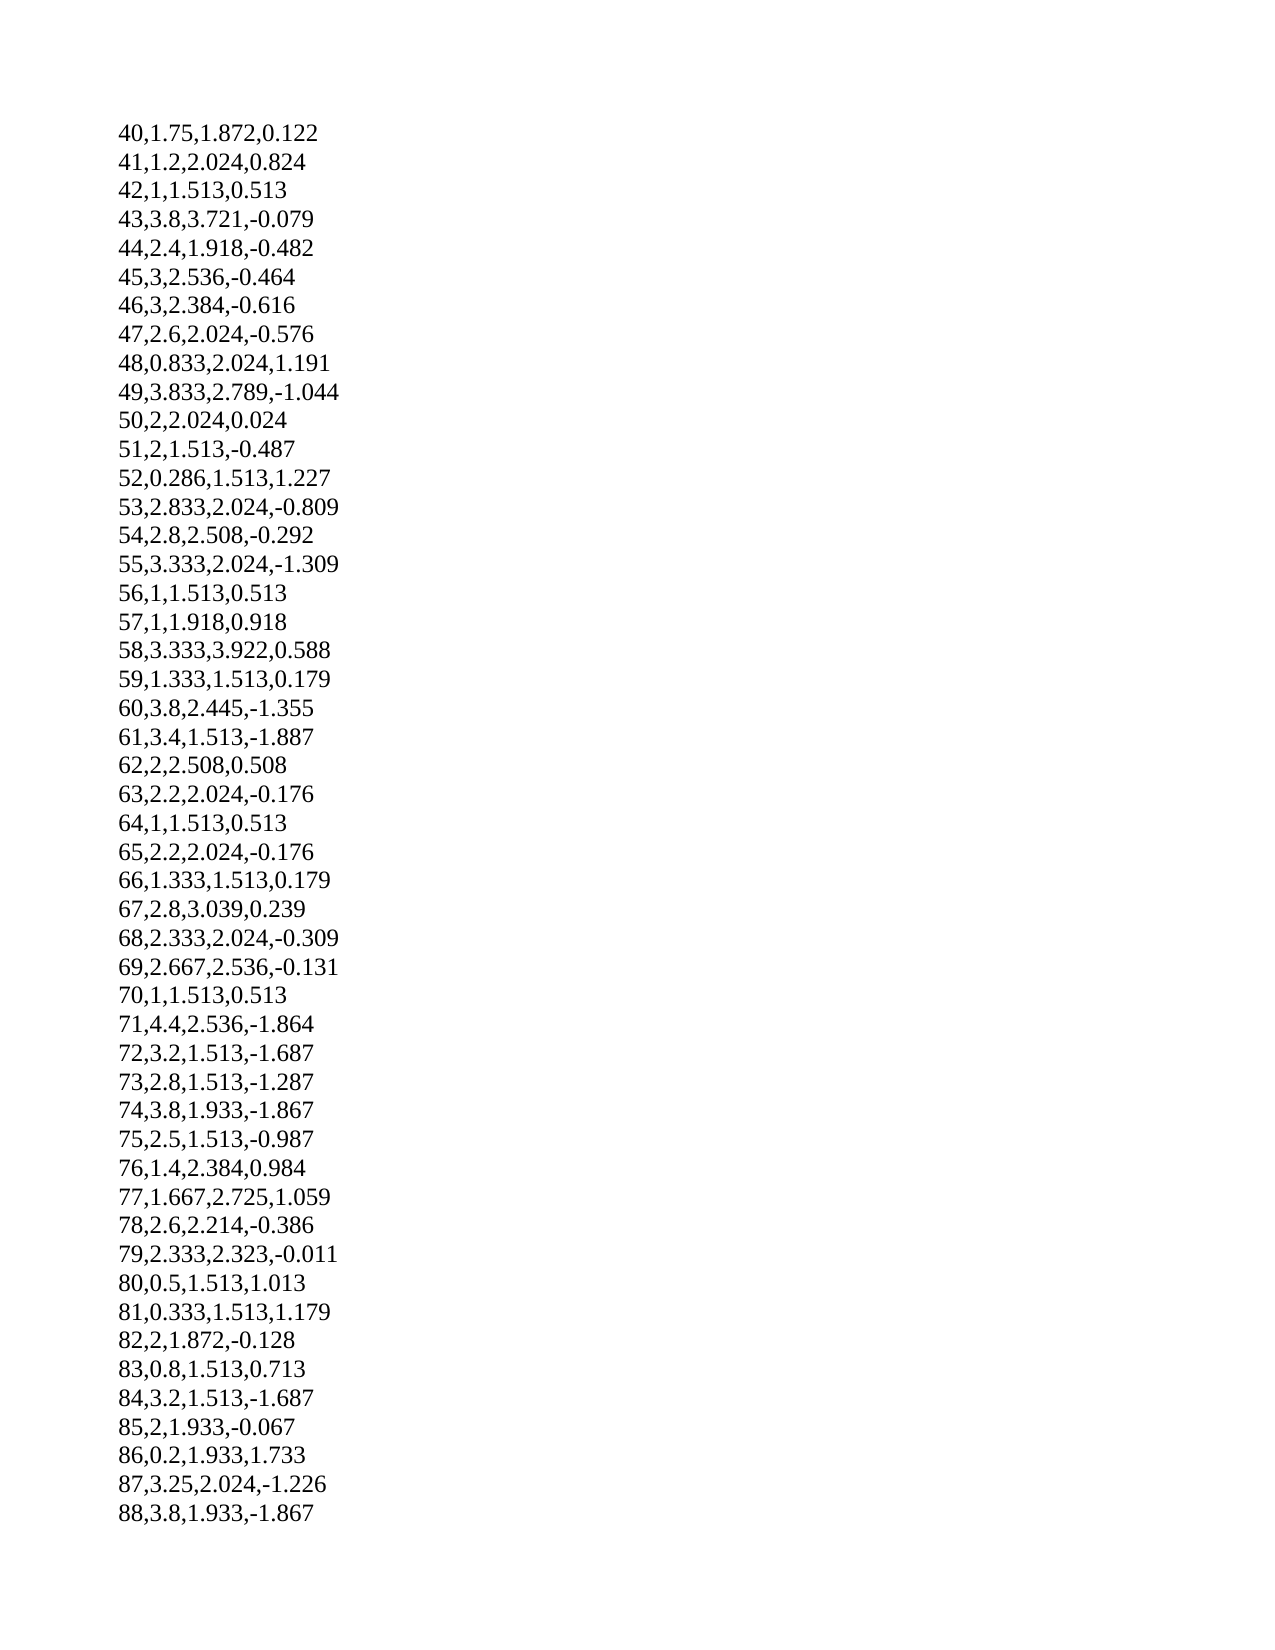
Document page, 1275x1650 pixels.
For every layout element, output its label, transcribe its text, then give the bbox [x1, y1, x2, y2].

text 70,1,1.513,0.513 [118, 981, 1157, 1009]
text 77,1.667,2.725,1.059 [118, 1182, 1157, 1211]
text 59,1.333,1.513,0.179 [118, 664, 1157, 693]
text 55,3.333,2.024,-1.309 [118, 549, 1157, 578]
text 73,2.8,1.513,-1.287 [118, 1067, 1157, 1096]
text 54,2.8,2.508,-0.292 [118, 521, 1157, 549]
text 87,3.25,2.024,-1.226 [118, 1469, 1157, 1498]
text 46,3,2.384,-0.616 [118, 291, 1157, 319]
text 53,2.833,2.024,-0.809 [118, 492, 1157, 521]
text 47,2.6,2.024,-0.576 [118, 319, 1157, 348]
text 69,2.667,2.536,-0.131 [118, 952, 1157, 981]
text 76,1.4,2.384,0.984 [118, 1153, 1157, 1182]
text 66,1.333,1.513,0.179 [118, 866, 1157, 894]
text 45,3,2.536,-0.464 [118, 262, 1157, 291]
text 71,4.4,2.536,-1.864 [118, 1009, 1157, 1038]
text 43,3.8,3.721,-0.079 [118, 204, 1157, 233]
text 51,2,1.513,-0.487 [118, 434, 1157, 463]
text 75,2.5,1.513,-0.987 [118, 1124, 1157, 1153]
text 41,1.2,2.024,0.824 [118, 147, 1157, 176]
text 86,0.2,1.933,1.733 [118, 1441, 1157, 1469]
text 65,2.2,2.024,-0.176 [118, 837, 1157, 866]
text 82,2,1.872,-0.128 [118, 1326, 1157, 1354]
text 81,0.333,1.513,1.179 [118, 1297, 1157, 1326]
text 63,2.2,2.024,-0.176 [118, 779, 1157, 808]
text 64,1,1.513,0.513 [118, 808, 1157, 837]
text 83,0.8,1.513,0.713 [118, 1354, 1157, 1383]
text 60,3.8,2.445,-1.355 [118, 693, 1157, 722]
text 79,2.333,2.323,-0.011 [118, 1239, 1157, 1268]
text 50,2,2.024,0.024 [118, 406, 1157, 434]
text 78,2.6,2.214,-0.386 [118, 1211, 1157, 1239]
text 74,3.8,1.933,-1.867 [118, 1096, 1157, 1124]
text 62,2,2.508,0.508 [118, 751, 1157, 779]
text 58,3.333,3.922,0.588 [118, 636, 1157, 664]
text 80,0.5,1.513,1.013 [118, 1268, 1157, 1297]
text 88,3.8,1.933,-1.867 [118, 1498, 1157, 1527]
text 84,3.2,1.513,-1.687 [118, 1383, 1157, 1412]
text 57,1,1.918,0.918 [118, 607, 1157, 636]
text 56,1,1.513,0.513 [118, 578, 1157, 607]
text 61,3.4,1.513,-1.887 [118, 722, 1157, 751]
text 52,0.286,1.513,1.227 [118, 463, 1157, 492]
text 68,2.333,2.024,-0.309 [118, 923, 1157, 952]
text 85,2,1.933,-0.067 [118, 1412, 1157, 1441]
text 67,2.8,3.039,0.239 [118, 894, 1157, 923]
text 72,3.2,1.513,-1.687 [118, 1038, 1157, 1067]
text 40,1.75,1.872,0.122 [118, 118, 1157, 147]
text 42,1,1.513,0.513 [118, 176, 1157, 204]
text 48,0.833,2.024,1.191 [118, 348, 1157, 377]
text 49,3.833,2.789,-1.044 [118, 377, 1157, 406]
text 44,2.4,1.918,-0.482 [118, 233, 1157, 262]
